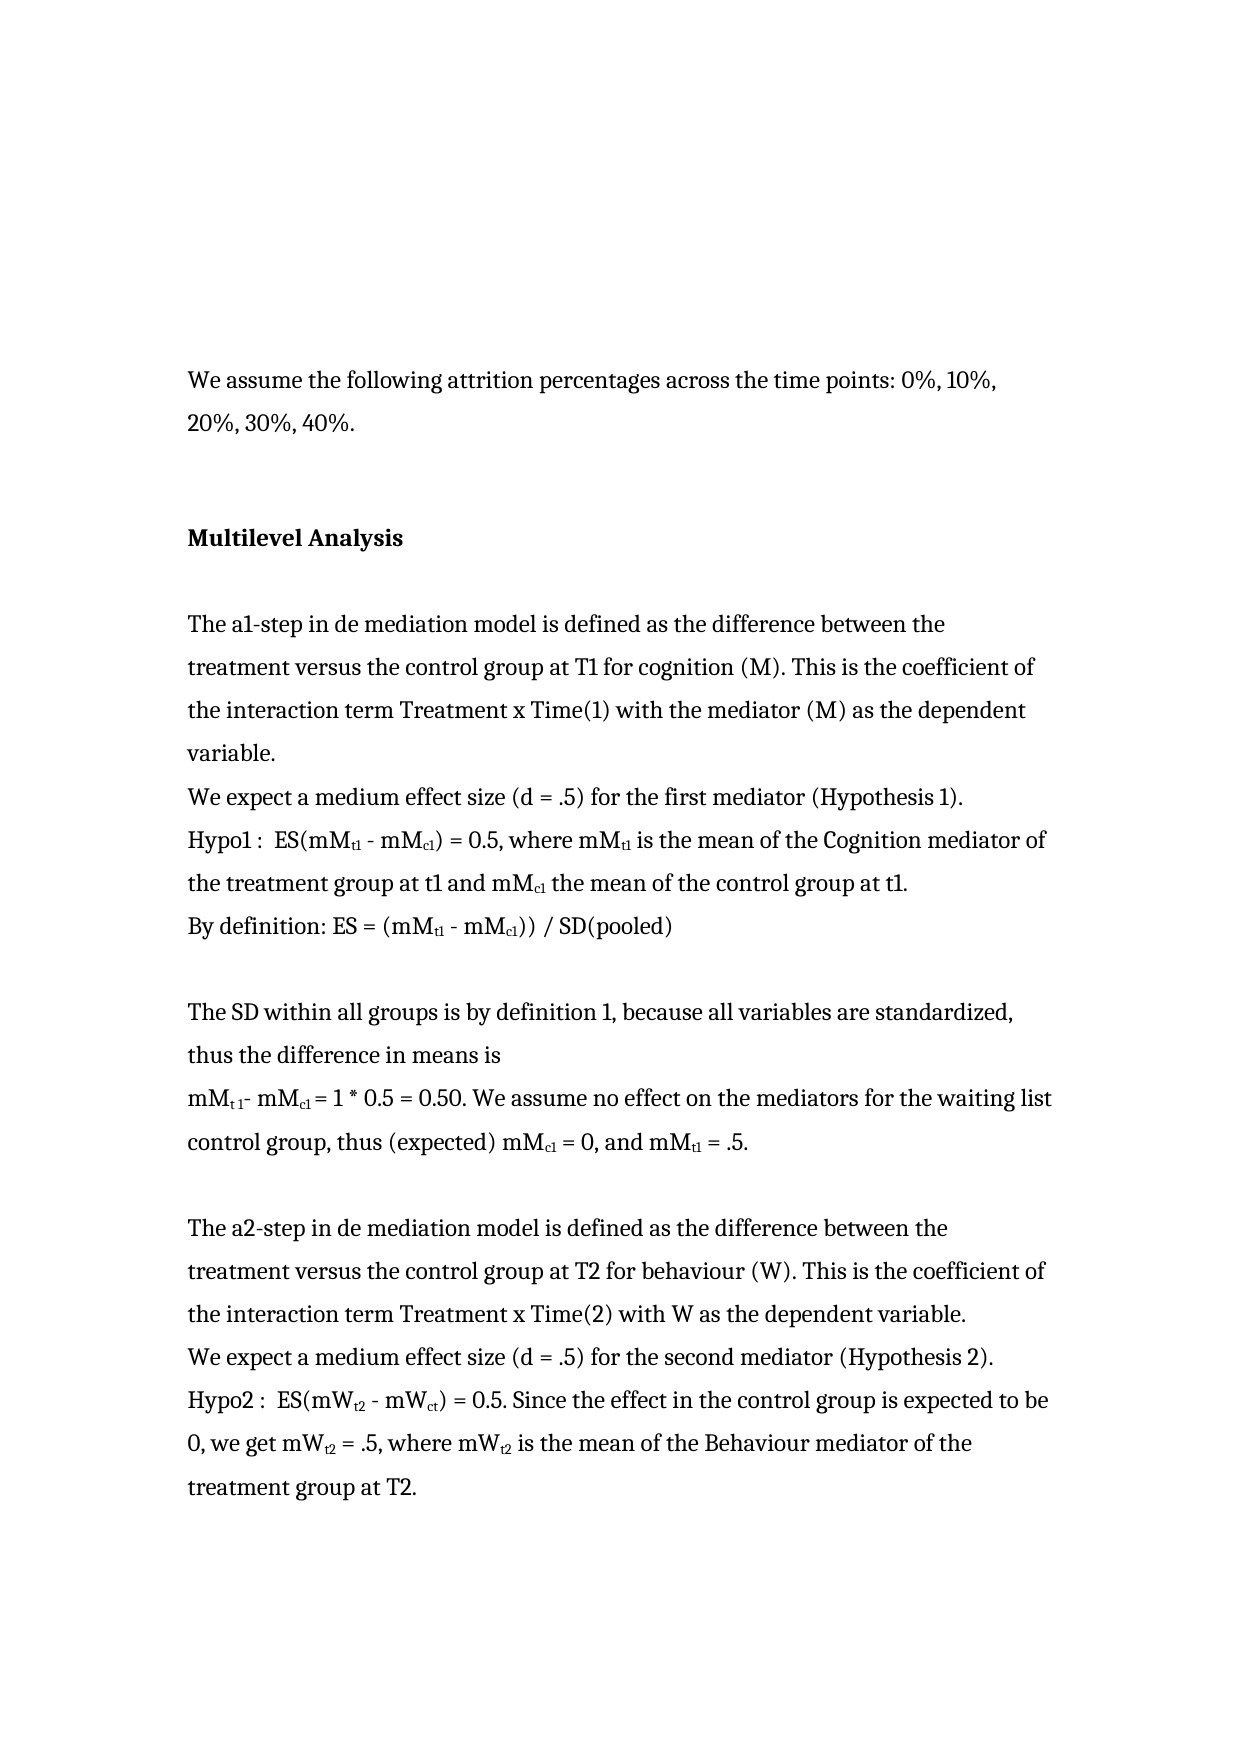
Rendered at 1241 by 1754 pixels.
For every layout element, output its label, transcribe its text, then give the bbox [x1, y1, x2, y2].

text The SD within all groups is by definition 1, because all variables are standardized, thus the difference in means is [187, 998, 1053, 1070]
text Multilevel Analysis [187, 524, 1053, 552]
text We assume the following attrition percentages across the time points: 0%, 10%, 20%, 30%, 40%. [187, 366, 1053, 437]
text mMt 1- mMc1 = 1 * 0.5 = 0.50. We assume no effect on the mediators for the waiting list control group, thus (expected) mMc1 = 0, and mMt1 = .5. [187, 1084, 1053, 1156]
text The a1-step in de mediation model is defined as the difference between the treatment versus the control group at T1 for cognition (M). This is the coefficient of the interaction term Treatment x Time(1) with the mediator (M) as the dependent variable. [187, 610, 1053, 768]
text By definition: ES = (mMt1 - mMc1)) / SD(pooled) [187, 912, 1053, 941]
text Hypo2 : ES(mWt2 - mWct) = 0.5. Since the effect in the control group is expected to be 0, we get mWt2 = .5, where mWt2 is the mean of the Behaviour mediator of the treatment group at T2. [187, 1386, 1053, 1501]
text Hypo1 : ES(mMt1 - mMc1) = 0.5, where mMt1 is the mean of the Cognition mediator of the treatment group at t1 and mMc1 the mean of the control group at t1. [187, 826, 1053, 897]
text The a2-step in de mediation model is defined as the difference between the treatment versus the control group at T2 for behaviour (W). This is the coefficient of the interaction term Treatment x Time(2) with W as the dependent variable. [187, 1214, 1053, 1329]
text We expect a medium effect size (d = .5) for the second mediator (Hypothesis 2). [187, 1343, 1053, 1372]
text We expect a medium effect size (d = .5) for the first mediator (Hypothesis 1). [187, 782, 1053, 811]
